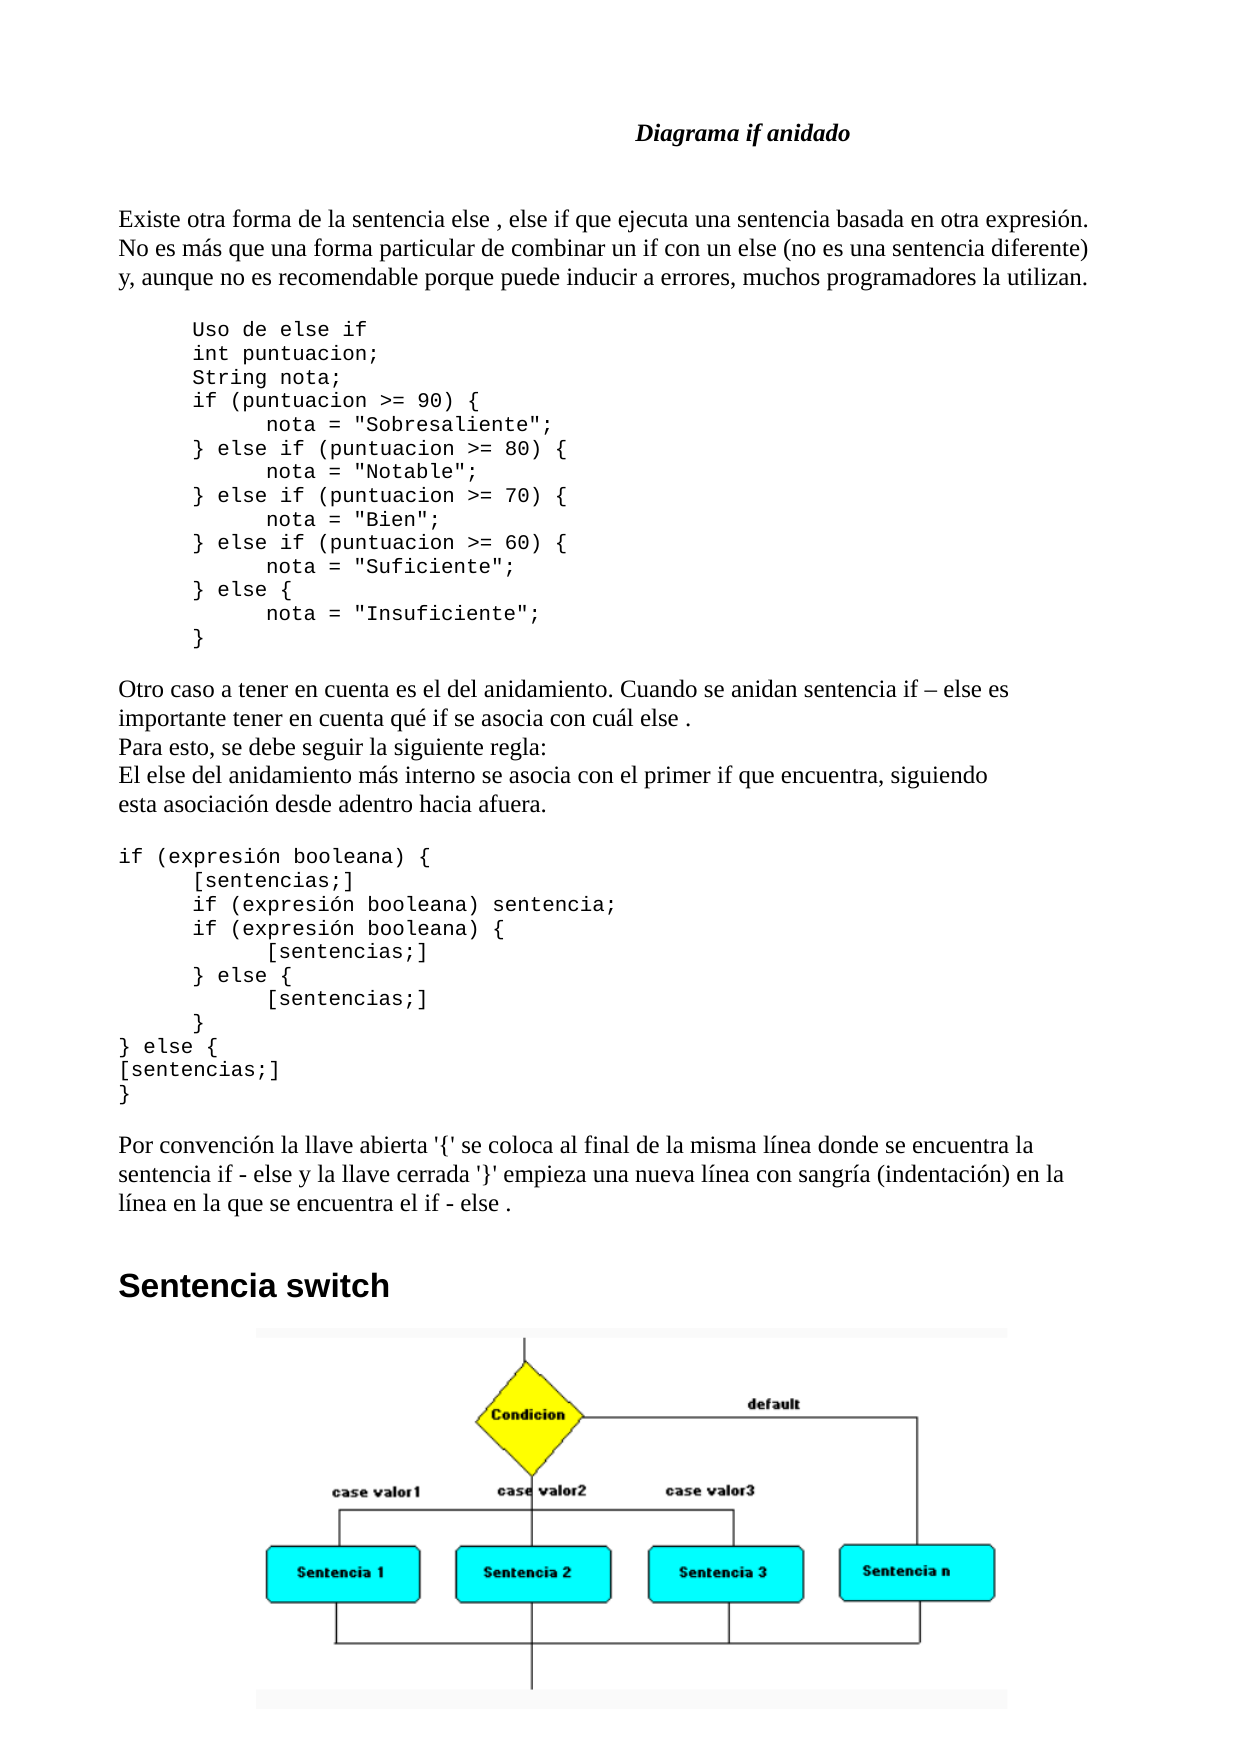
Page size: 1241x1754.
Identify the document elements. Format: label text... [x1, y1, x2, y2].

text importante tener en cuenta qué if se asocia con cuál else . [118, 703, 1122, 732]
text [sentencias;] [118, 988, 1122, 1012]
text nota = "Notable"; [118, 461, 1122, 485]
text y, aunque no es recomendable porque puede inducir a errores, muchos programadores la utilizan. [118, 262, 1122, 291]
text Por convención la llave abierta '{' se coloca al final de la misma línea donde se encuentra la [118, 1130, 1122, 1159]
text if (expresión booleana) { [118, 847, 1122, 870]
text No es más que una forma particular de combinar un if con un else (no es una sentencia diferente) [118, 233, 1122, 262]
text [sentencias;] [118, 870, 1122, 894]
text } else if (puntuacion >= 60) { [118, 532, 1122, 556]
text Existe otra forma de la sentencia else , else if que ejecuta una sentencia basada en otra expresión. [118, 204, 1122, 233]
text } else { [118, 1036, 1122, 1059]
text Para esto, se debe seguir la siguiente regla: [118, 732, 1122, 760]
text nota = "Insuficiente"; [118, 603, 1122, 627]
text } else if (puntuacion >= 70) { [118, 485, 1122, 508]
text nota = "Bien"; [118, 508, 1122, 532]
text [sentencias;] [118, 941, 1122, 965]
text int puntuacion; [118, 343, 1122, 367]
text Diagrama if anidado [118, 118, 1122, 147]
text if (expresión booleana) sentencia; [118, 894, 1122, 917]
text } [118, 1083, 1122, 1107]
text } else { [118, 579, 1122, 603]
text El else del anidamiento más interno se asocia con el primer if que encuentra, siguiendo [118, 760, 1122, 789]
text if (expresión booleana) { [118, 917, 1122, 941]
text } [118, 627, 1122, 650]
text línea en la que se encuentra el if - else . [118, 1188, 1122, 1217]
text esta asociación desde adentro hacia afuera. [118, 789, 1122, 818]
subtitle Sentencia switch [118, 1266, 1122, 1305]
text nota = "Suficiente"; [118, 556, 1122, 579]
text nota = "Sobresaliente"; [118, 414, 1122, 438]
text String nota; [118, 367, 1122, 390]
text Uso de else if [118, 319, 1122, 343]
text } else if (puntuacion >= 80) { [118, 438, 1122, 461]
text } else { [118, 965, 1122, 988]
text sentencia if - else y la llave cerrada '}' empieza una nueva línea con sangría (indentación) en la [118, 1159, 1122, 1188]
text } [118, 1012, 1122, 1036]
picture [256, 1328, 1008, 1709]
text [sentencias;] [118, 1059, 1122, 1083]
text if (puntuacion >= 90) { [118, 390, 1122, 414]
text Otro caso a tener en cuenta es el del anidamiento. Cuando se anidan sentencia if – else es [118, 674, 1122, 703]
